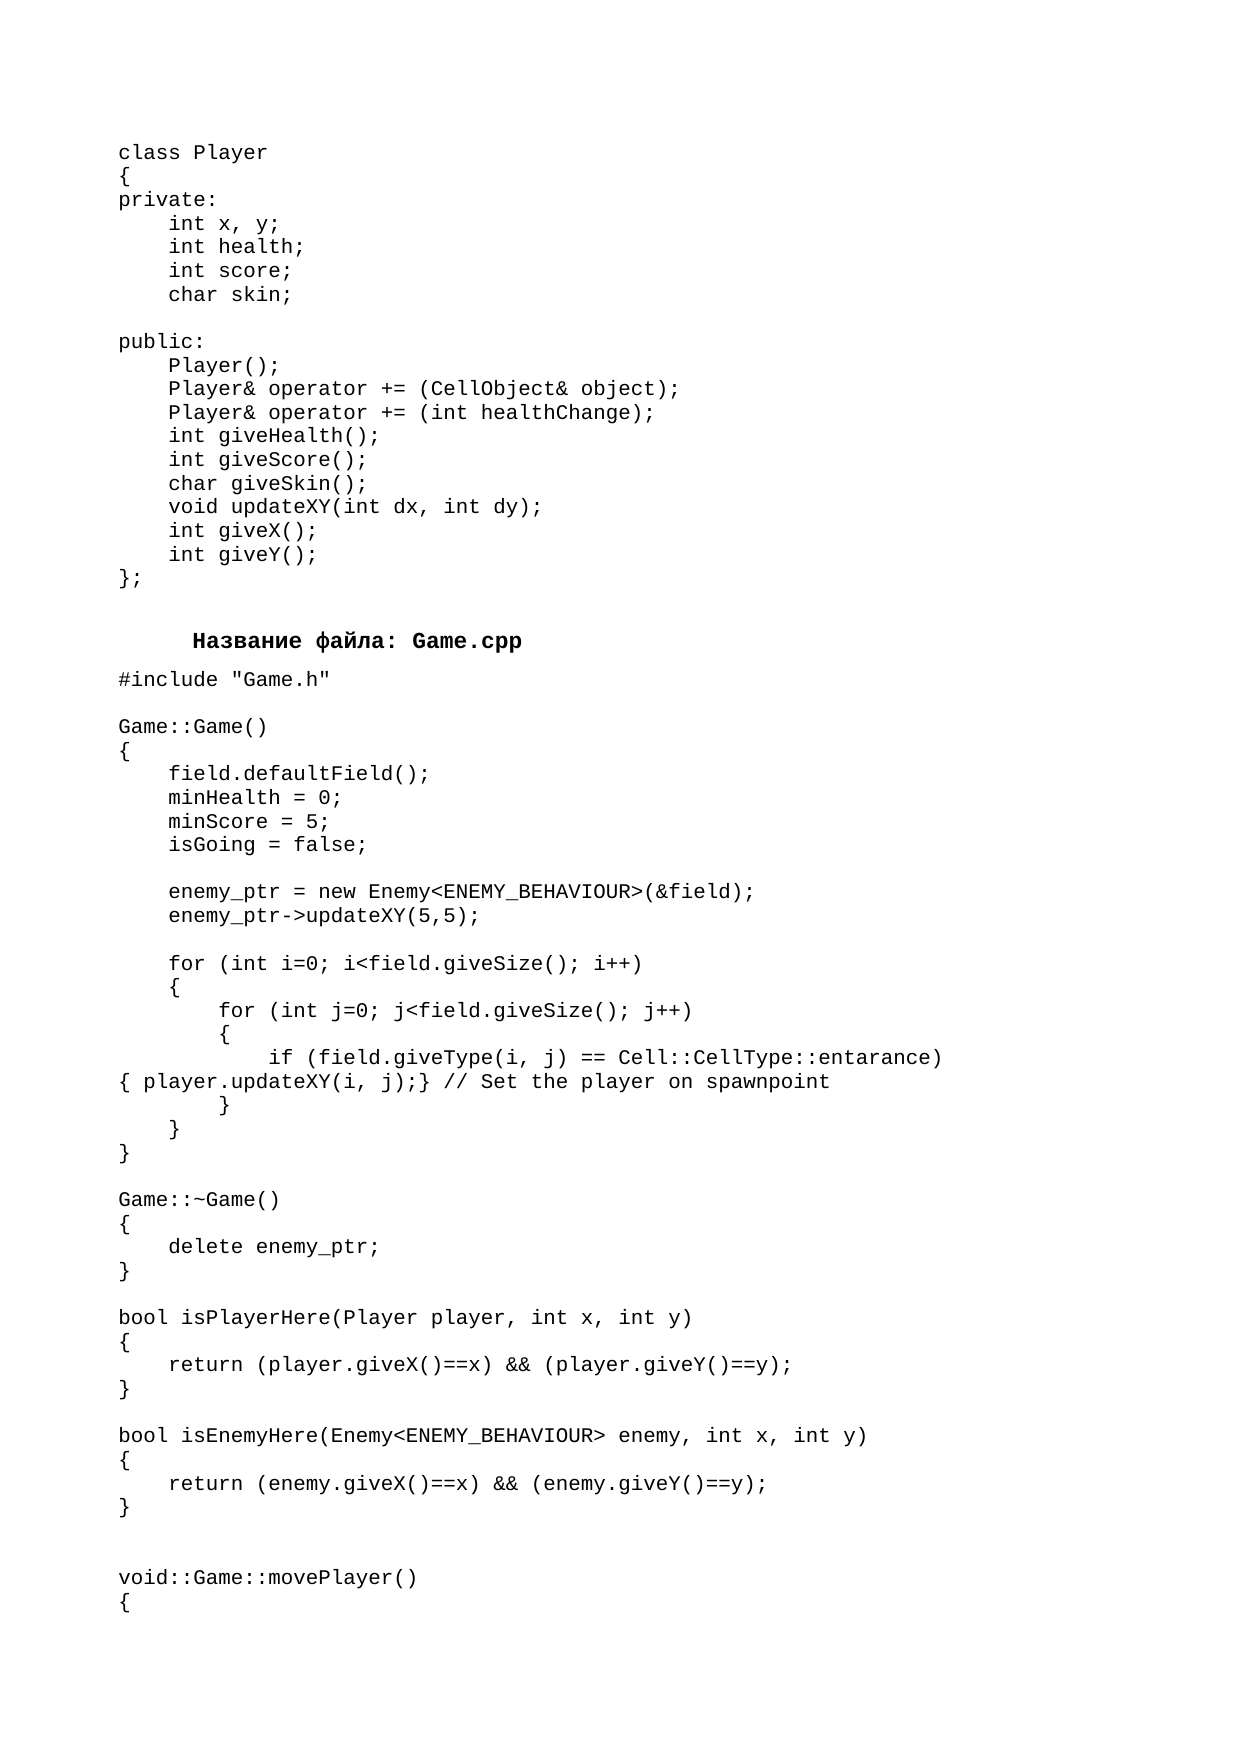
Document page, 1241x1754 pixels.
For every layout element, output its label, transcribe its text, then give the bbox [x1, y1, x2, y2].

text int giveY(); [118, 544, 1122, 567]
text Название файла: Game.cpp [118, 630, 1122, 656]
text int score; [118, 260, 1122, 284]
text int giveScore(); [118, 449, 1122, 473]
text { [118, 1591, 1122, 1614]
text for (int j=0; j<field.giveSize(); j++) [118, 1000, 1122, 1023]
text delete enemy_ptr; [118, 1236, 1122, 1260]
text return (enemy.giveX()==x) && (enemy.giveY()==y); [118, 1473, 1122, 1496]
text if (field.giveType(i, j) == Cell::CellType::entarance) { player.updateXY(i, j);} // Set the player on spawnpoint [118, 1047, 1122, 1094]
text enemy_ptr = new Enemy<ENEMY_BEHAVIOUR>(&field); [118, 882, 1122, 905]
text int x, y; [118, 213, 1122, 236]
text } [118, 1496, 1122, 1520]
text #include "Game.h" [118, 669, 1122, 692]
text { [118, 1331, 1122, 1354]
text void::Game::movePlayer() [118, 1567, 1122, 1591]
text int health; [118, 236, 1122, 260]
text } [118, 1118, 1122, 1142]
text }; [118, 567, 1122, 591]
text } [118, 1260, 1122, 1283]
text } [118, 1378, 1122, 1402]
text } [118, 1094, 1122, 1118]
text return (player.giveX()==x) && (player.giveY()==y); [118, 1354, 1122, 1378]
text isGoing = false; [118, 834, 1122, 858]
text { [118, 740, 1122, 763]
text Game::~Game() [118, 1189, 1122, 1213]
text { [118, 1023, 1122, 1047]
text for (int i=0; i<field.giveSize(); i++) [118, 952, 1122, 976]
text } [118, 1142, 1122, 1165]
text Player& operator += (CellObject& object); [118, 378, 1122, 402]
text { [118, 1213, 1122, 1236]
text { [118, 976, 1122, 1000]
text bool isPlayerHere(Player player, int x, int y) [118, 1307, 1122, 1331]
text Player(); [118, 354, 1122, 378]
text bool isEnemyHere(Enemy<ENEMY_BEHAVIOUR> enemy, int x, int y) [118, 1425, 1122, 1449]
text minScore = 5; [118, 811, 1122, 834]
text enemy_ptr->updateXY(5,5); [118, 905, 1122, 929]
text { [118, 165, 1122, 189]
text char giveSkin(); [118, 473, 1122, 496]
text int giveX(); [118, 520, 1122, 544]
text minHealth = 0; [118, 787, 1122, 811]
text Game::Game() [118, 716, 1122, 740]
text void updateXY(int dx, int dy); [118, 496, 1122, 520]
text field.defaultField(); [118, 763, 1122, 787]
text { [118, 1449, 1122, 1473]
text char skin; [118, 284, 1122, 307]
text class Player [118, 142, 1122, 165]
text public: [118, 331, 1122, 354]
text int giveHealth(); [118, 426, 1122, 449]
text private: [118, 189, 1122, 213]
text Player& operator += (int healthChange); [118, 402, 1122, 426]
